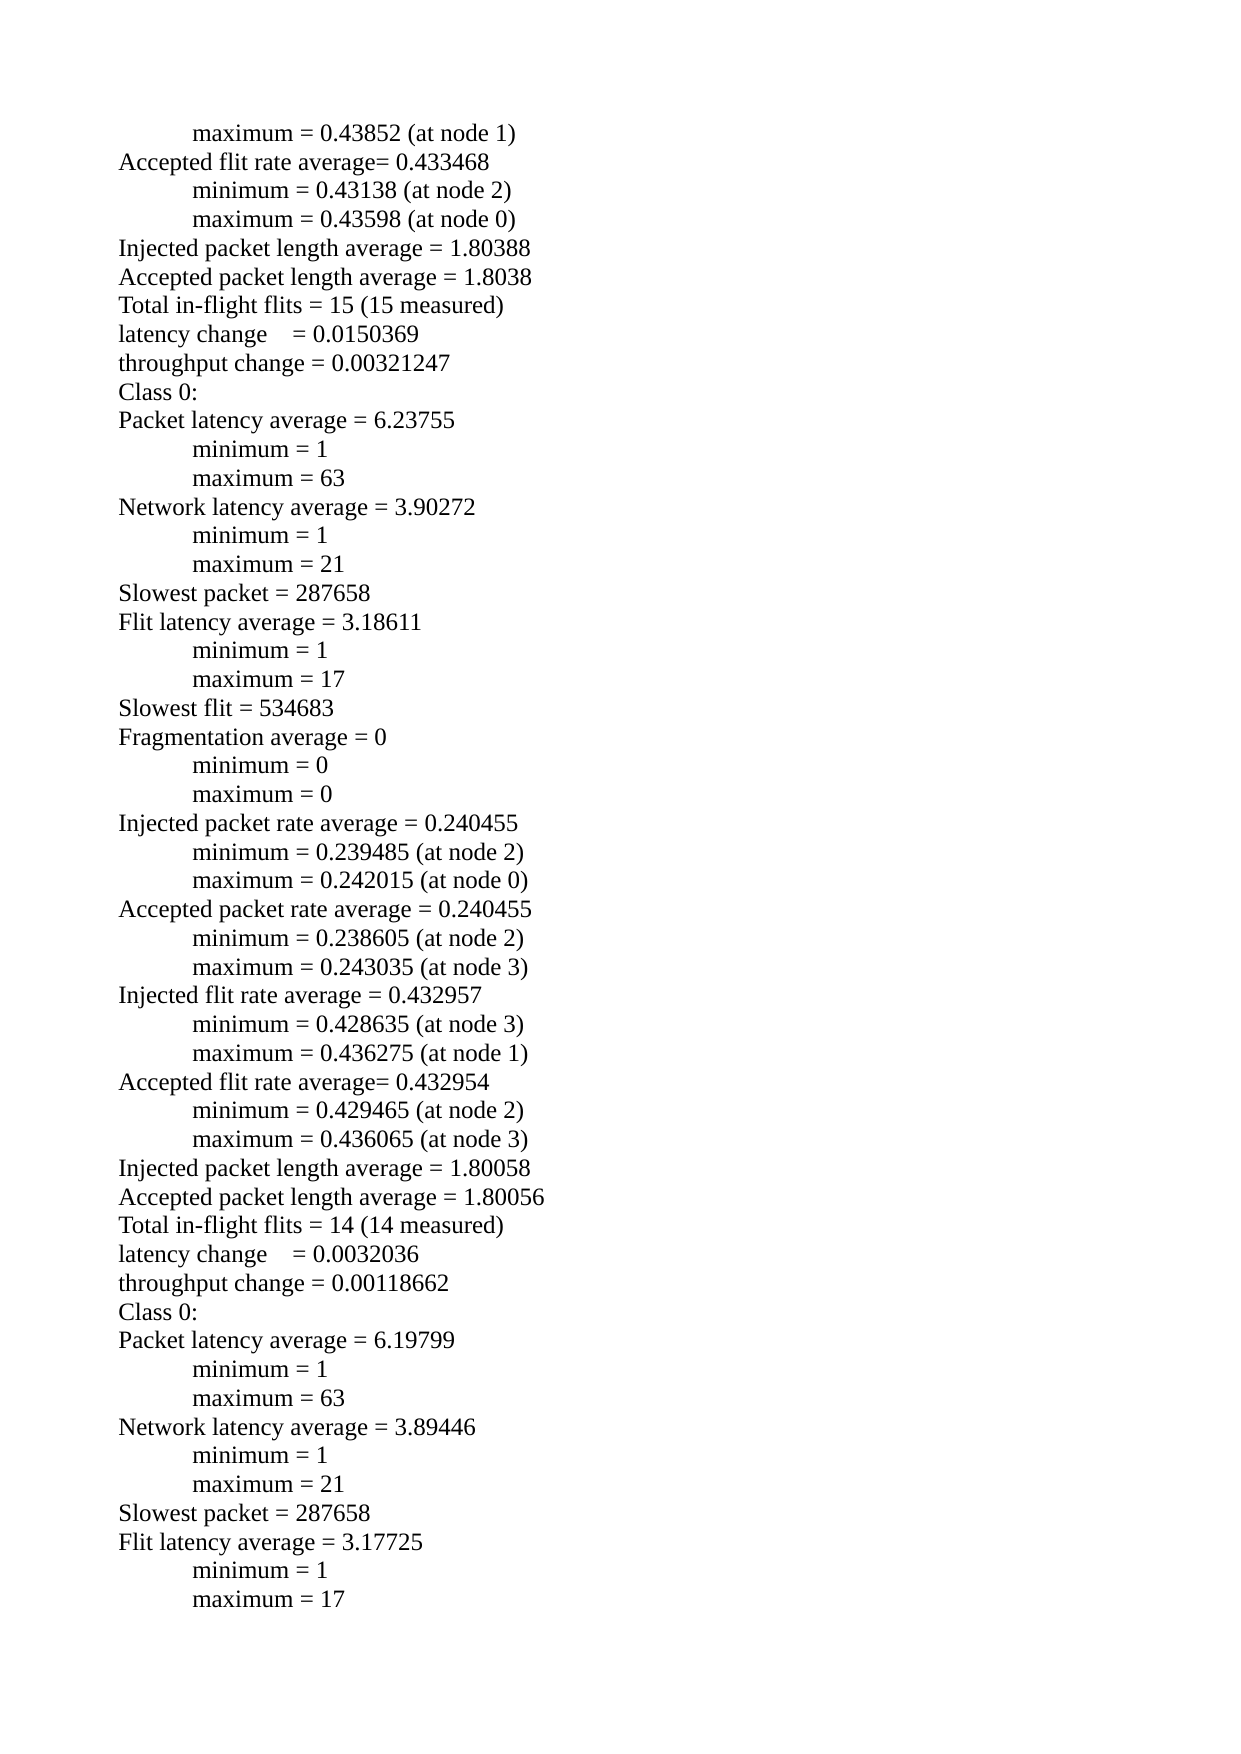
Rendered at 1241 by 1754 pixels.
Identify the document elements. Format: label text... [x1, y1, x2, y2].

text maximum = 21 [118, 549, 1122, 578]
text maximum = 17 [118, 1584, 1122, 1613]
text minimum = 1 [118, 636, 1122, 664]
text latency change = 0.0032036 [118, 1239, 1122, 1268]
text minimum = 1 [118, 434, 1122, 463]
text Accepted packet rate average = 0.240455 [118, 894, 1122, 923]
text Packet latency average = 6.19799 [118, 1326, 1122, 1354]
text throughput change = 0.00118662 [118, 1268, 1122, 1297]
text Injected packet length average = 1.80388 [118, 233, 1122, 262]
text Accepted packet length average = 1.80056 [118, 1182, 1122, 1211]
text Slowest packet = 287658 [118, 1498, 1122, 1527]
text Injected packet rate average = 0.240455 [118, 808, 1122, 837]
text maximum = 0.243035 (at node 3) [118, 952, 1122, 981]
text Slowest packet = 287658 [118, 578, 1122, 607]
text maximum = 0.43852 (at node 1) [118, 118, 1122, 147]
text minimum = 0.428635 (at node 3) [118, 1009, 1122, 1038]
text Injected packet length average = 1.80058 [118, 1153, 1122, 1182]
text Packet latency average = 6.23755 [118, 406, 1122, 434]
text minimum = 1 [118, 1354, 1122, 1383]
text Flit latency average = 3.18611 [118, 607, 1122, 636]
text Injected flit rate average = 0.432957 [118, 981, 1122, 1009]
text Total in-flight flits = 14 (14 measured) [118, 1211, 1122, 1239]
text maximum = 0.242015 (at node 0) [118, 866, 1122, 894]
text Accepted packet length average = 1.8038 [118, 262, 1122, 291]
text Network latency average = 3.90272 [118, 492, 1122, 521]
text maximum = 0.43598 (at node 0) [118, 204, 1122, 233]
text Accepted flit rate average= 0.432954 [118, 1067, 1122, 1096]
text Total in-flight flits = 15 (15 measured) [118, 291, 1122, 319]
text maximum = 63 [118, 463, 1122, 492]
text maximum = 17 [118, 664, 1122, 693]
text Accepted flit rate average= 0.433468 [118, 147, 1122, 176]
text throughput change = 0.00321247 [118, 348, 1122, 377]
text minimum = 0.43138 (at node 2) [118, 176, 1122, 204]
text Class 0: [118, 377, 1122, 406]
text minimum = 1 [118, 521, 1122, 549]
text minimum = 1 [118, 1441, 1122, 1469]
text minimum = 1 [118, 1556, 1122, 1584]
text Class 0: [118, 1297, 1122, 1326]
text minimum = 0.238605 (at node 2) [118, 923, 1122, 952]
text Network latency average = 3.89446 [118, 1412, 1122, 1441]
text maximum = 0 [118, 779, 1122, 808]
text Flit latency average = 3.17725 [118, 1527, 1122, 1556]
text minimum = 0.239485 (at node 2) [118, 837, 1122, 866]
text maximum = 21 [118, 1469, 1122, 1498]
text Slowest flit = 534683 [118, 693, 1122, 722]
text maximum = 0.436275 (at node 1) [118, 1038, 1122, 1067]
text latency change = 0.0150369 [118, 319, 1122, 348]
text Fragmentation average = 0 [118, 722, 1122, 751]
text minimum = 0 [118, 751, 1122, 779]
text minimum = 0.429465 (at node 2) [118, 1096, 1122, 1124]
text maximum = 63 [118, 1383, 1122, 1412]
text maximum = 0.436065 (at node 3) [118, 1124, 1122, 1153]
